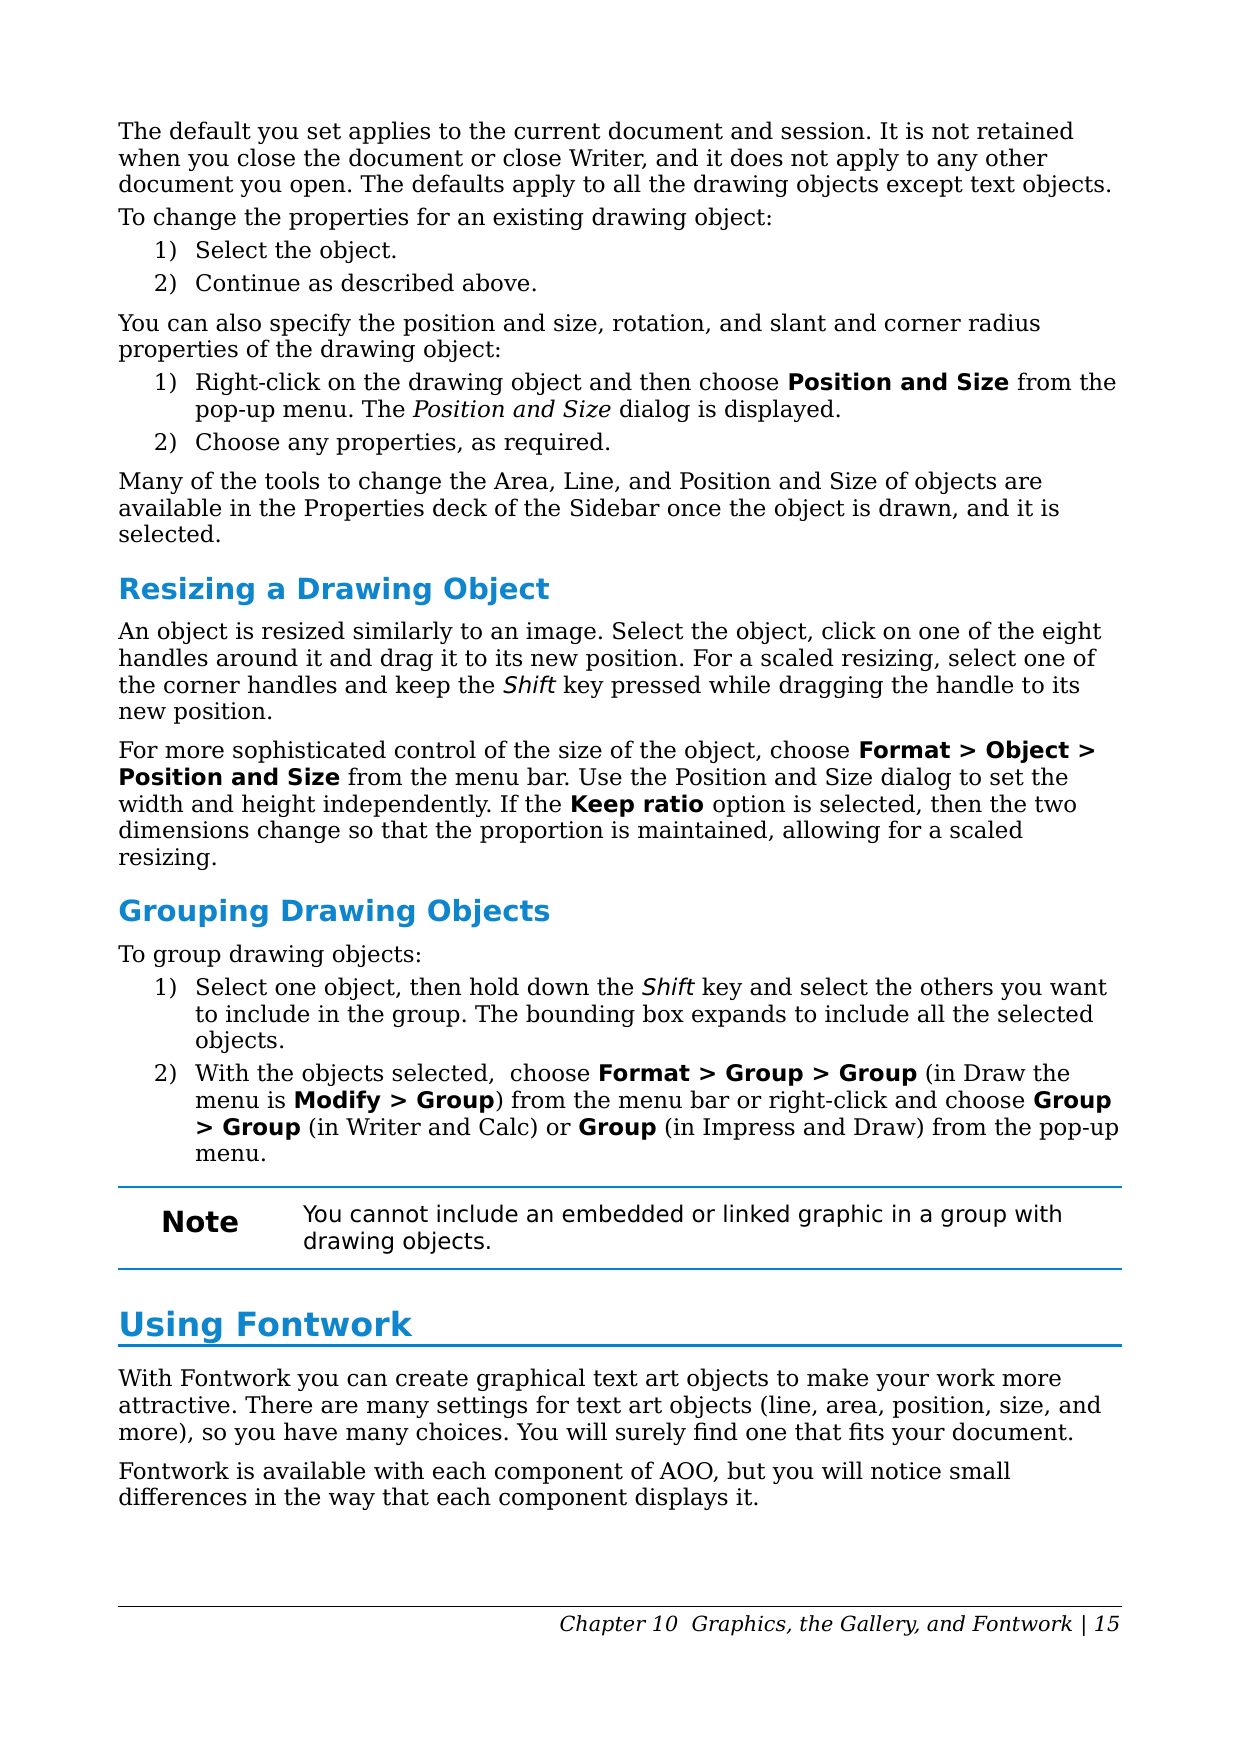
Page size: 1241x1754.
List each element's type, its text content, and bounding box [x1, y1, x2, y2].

text For more sophisticated control of the size of the object, choose Format > Object > Position and Size from the menu bar. Use the Position and Size dialog to set the width and height independently. If the Keep ratio option is selected, then the two dimensions change so that the proportion is maintained, allowing for a scaled resizing. [118, 738, 1122, 871]
list The default you set applies to the current document and session. It is not retained when you close the document or close Writer, and it does not apply to any other document you open. The defaults apply to all the drawing objects except text objects. [118, 118, 1122, 198]
table_header Note [118, 1188, 281, 1267]
list To change the properties for an existing drawing object: [118, 204, 1122, 231]
list To group drawing objects: [118, 941, 1122, 968]
text Many of the tools to change the Area, Line, and Position and Size of objects are available in the Properties deck of the Sidebar once the object is drawn, and it is selected. [118, 468, 1122, 548]
text An object is resized similarly to an image. Select the object, click on one of the eight handles around it and drag it to its new position. For a scaled resizing, select one of the corner handles and keep the Shift key pressed while dragging the handle to its new position. [118, 618, 1122, 725]
list With the objects selected, choose Format > Group > Group (in Draw the menu is Modify > Group) from the menu bar or right-click and choose Group > Group (in Writer and Calc) or Group (in Impress and Draw) from the pop-up menu. [177, 1060, 1122, 1167]
list Choose any properties, as required. [177, 429, 1122, 456]
list Right-click on the drawing object and then choose Position and Size from the pop-up menu. The Position and Size dialog is displayed. [177, 369, 1122, 423]
list Select the object. [177, 238, 1122, 264]
text With Fontwork you can create graphical text art objects to make your work more attractive. There are many settings for text art objects (line, area, position, size, and more), so you have many choices. You will surely find one that fits your document. [118, 1365, 1122, 1445]
list Select one object, then hold down the Shift key and select the others you want to include in the group. The bounding box expands to include all the selected objects. [177, 974, 1122, 1054]
subtitle Grouping Drawing Objects [118, 895, 1122, 929]
text Fontwork is available with each component of AOO, but you will notice small differences in the way that each component displays it. [118, 1458, 1122, 1511]
subtitle Resizing a Drawing Object [118, 572, 1122, 606]
table_header You cannot include an embedded or linked graphic in a group with drawing objects. [281, 1188, 1122, 1267]
subtitle Using Fontwork [118, 1306, 1122, 1344]
list You can also specify the position and size, rotation, and slant and corner radius properties of the drawing object: [118, 310, 1122, 363]
list Continue as described above. [177, 271, 1122, 297]
